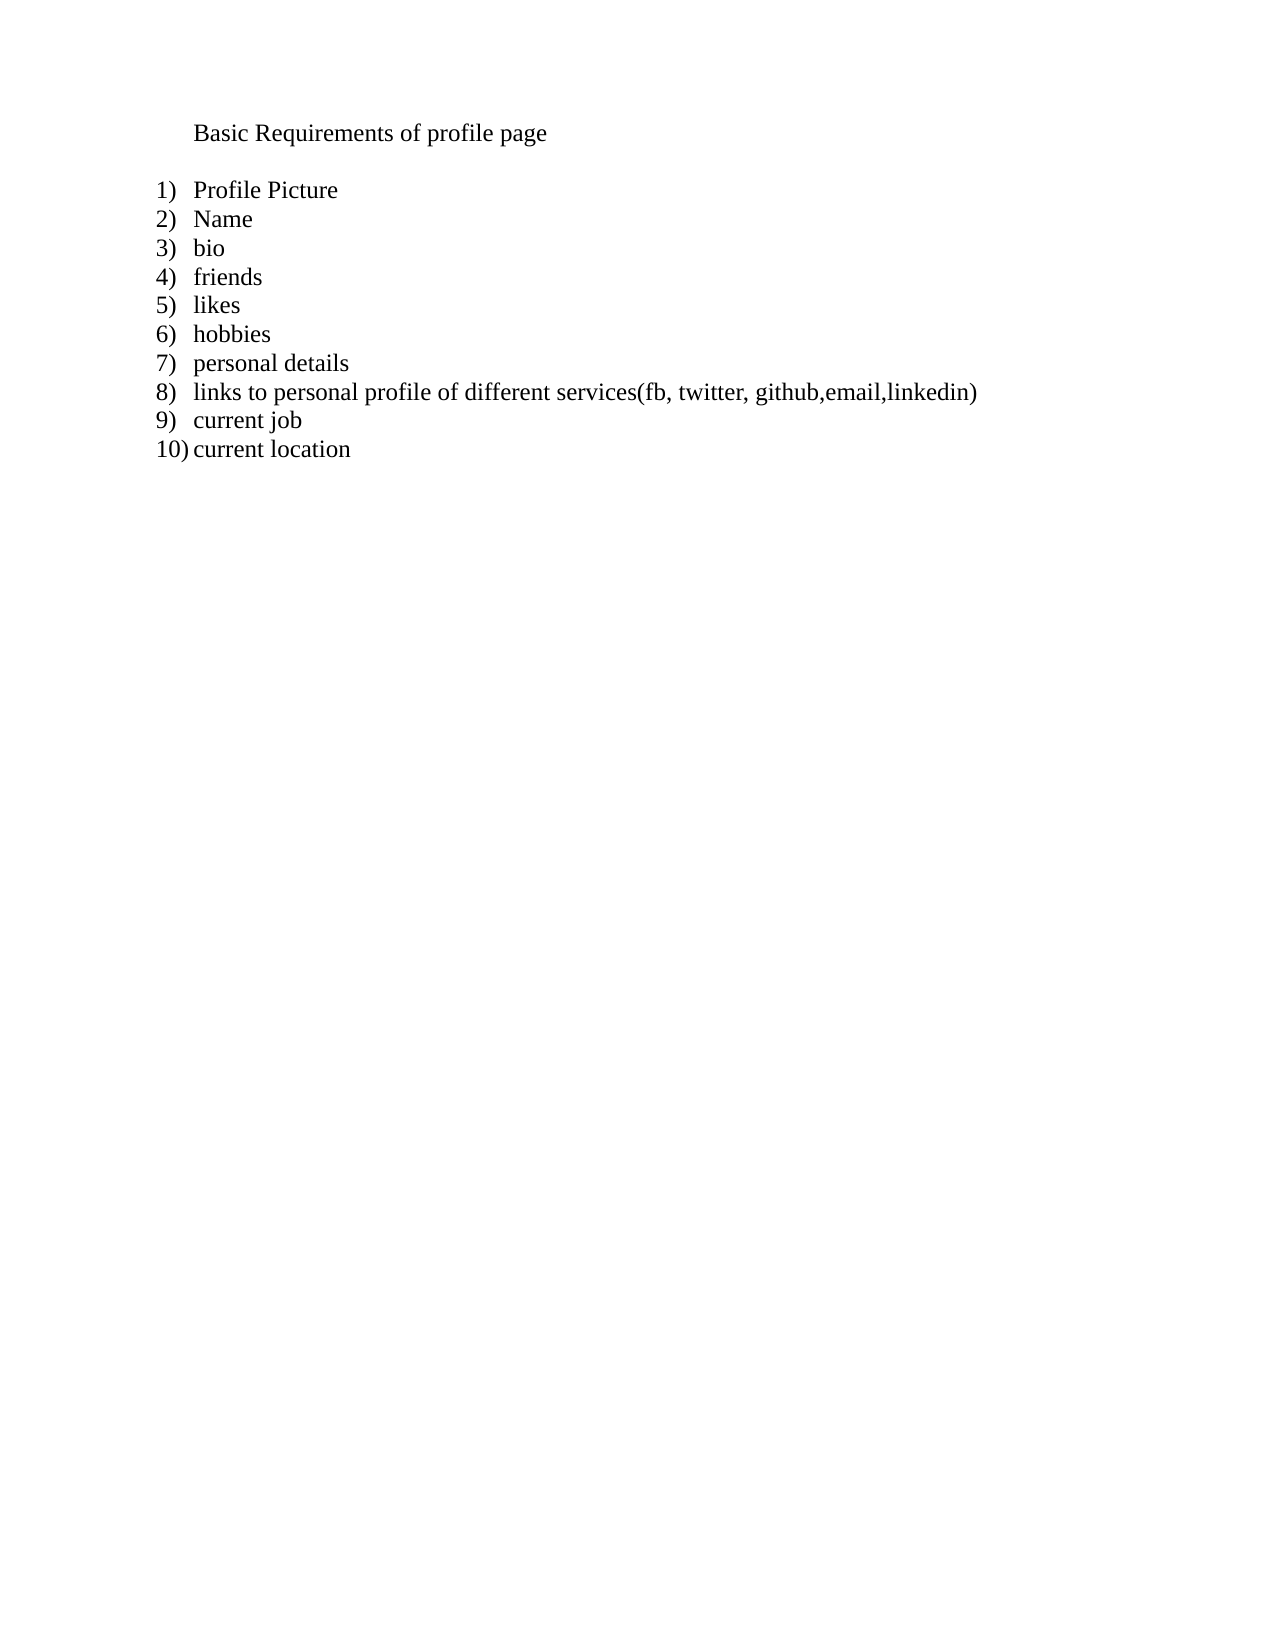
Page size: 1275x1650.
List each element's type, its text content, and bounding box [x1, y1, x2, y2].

list current location [156, 434, 1157, 463]
list personal details [156, 348, 1157, 377]
list hobbies [156, 319, 1157, 348]
list current job [156, 406, 1157, 434]
list likes [156, 291, 1157, 319]
list Basic Requirements of profile page [156, 118, 1157, 147]
list Profile Picture [156, 176, 1157, 204]
list links to personal profile of different services(fb, twitter, github,email,linkedin) [156, 377, 1157, 406]
list Name [156, 204, 1157, 233]
list bio [156, 233, 1157, 262]
list friends [156, 262, 1157, 291]
